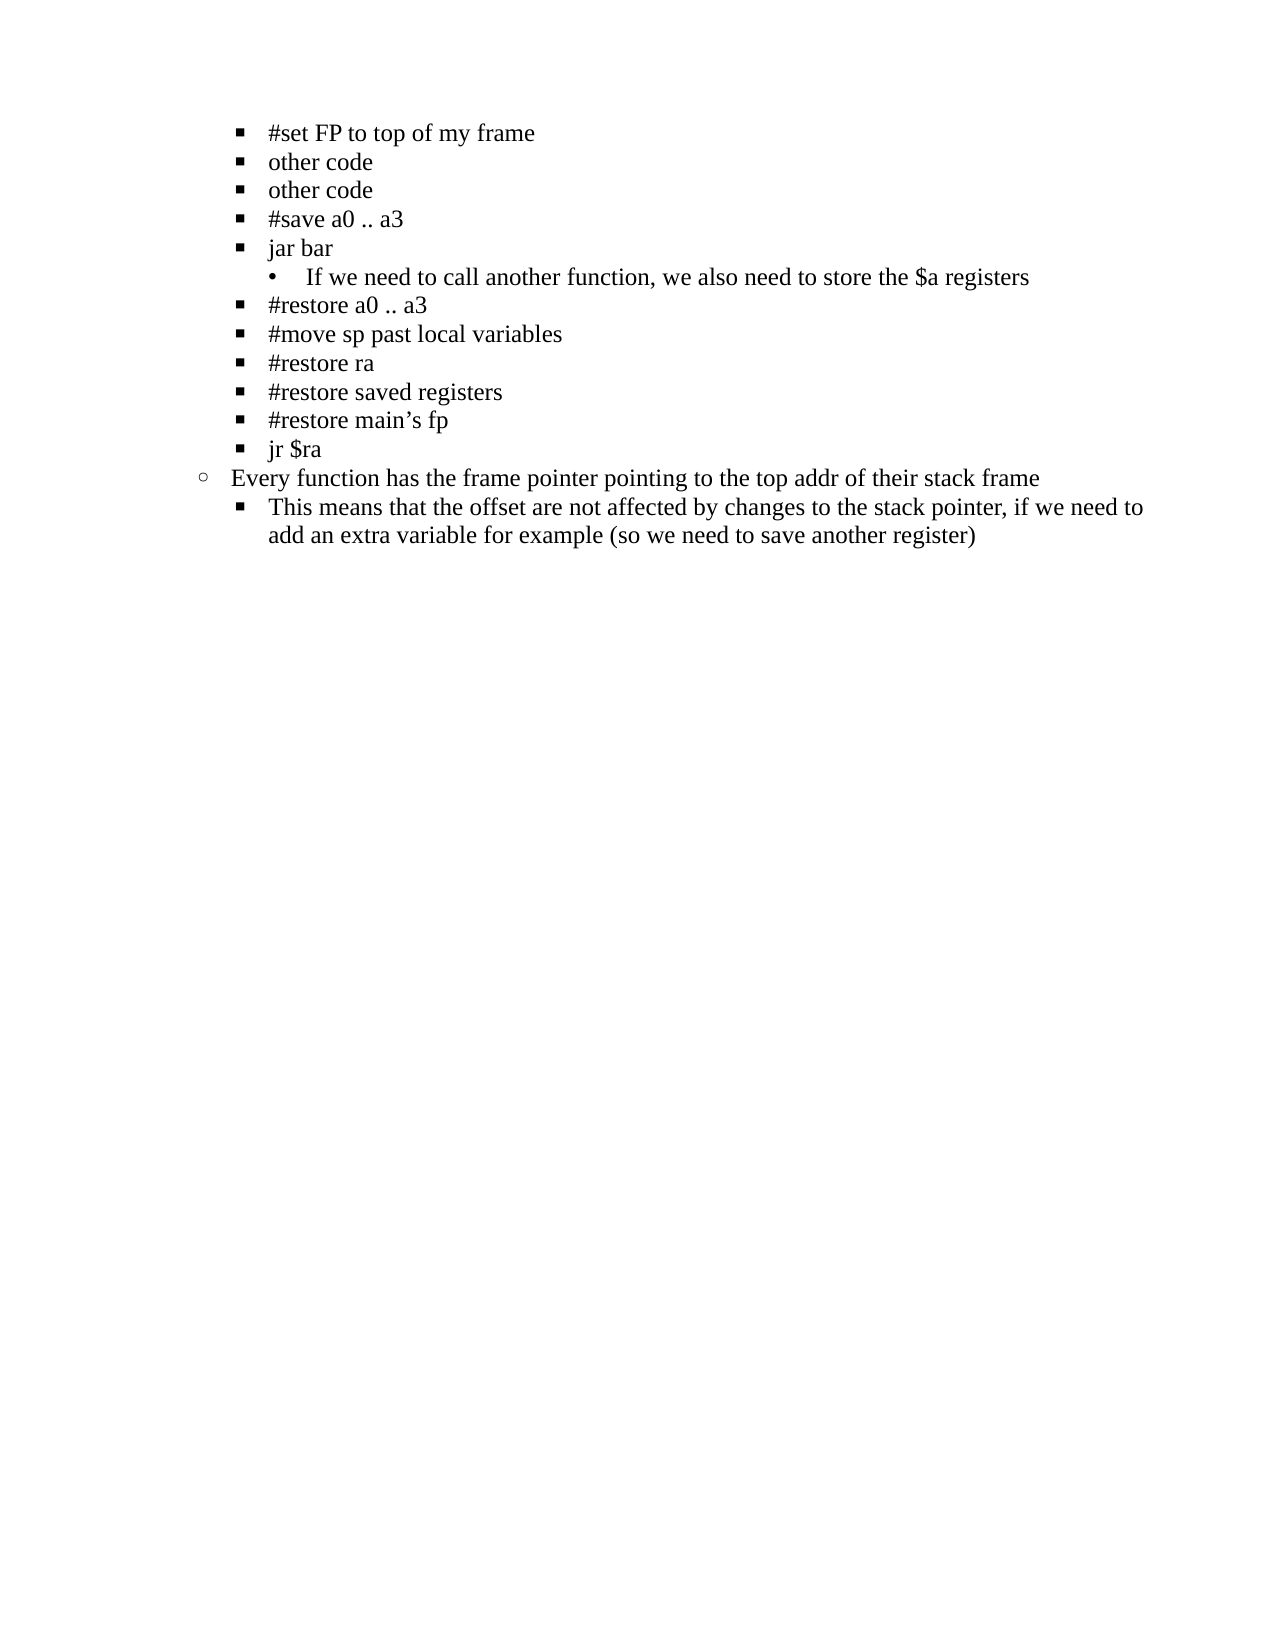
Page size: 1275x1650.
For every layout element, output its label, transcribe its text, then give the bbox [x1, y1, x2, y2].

list other code [231, 147, 1157, 176]
list jar bar [231, 233, 1157, 262]
list This means that the offset are not affected by changes to the stack pointer, if we need to add an extra variable for example (so we need to save another register) [231, 492, 1157, 549]
list #restore saved registers [231, 377, 1157, 406]
list Every function has the frame pointer pointing to the top addr of their stack frame [193, 463, 1157, 492]
list #move sp past local variables [231, 319, 1157, 348]
list jr $ra [231, 434, 1157, 463]
list other code [231, 176, 1157, 204]
list #save a0 .. a3 [231, 204, 1157, 233]
list #set FP to top of my frame [231, 118, 1157, 147]
list #restore ra [231, 348, 1157, 377]
list If we need to call another function, we also need to store the $a registers [268, 262, 1157, 291]
list #restore main’s fp [231, 406, 1157, 434]
list #restore a0 .. a3 [231, 291, 1157, 319]
